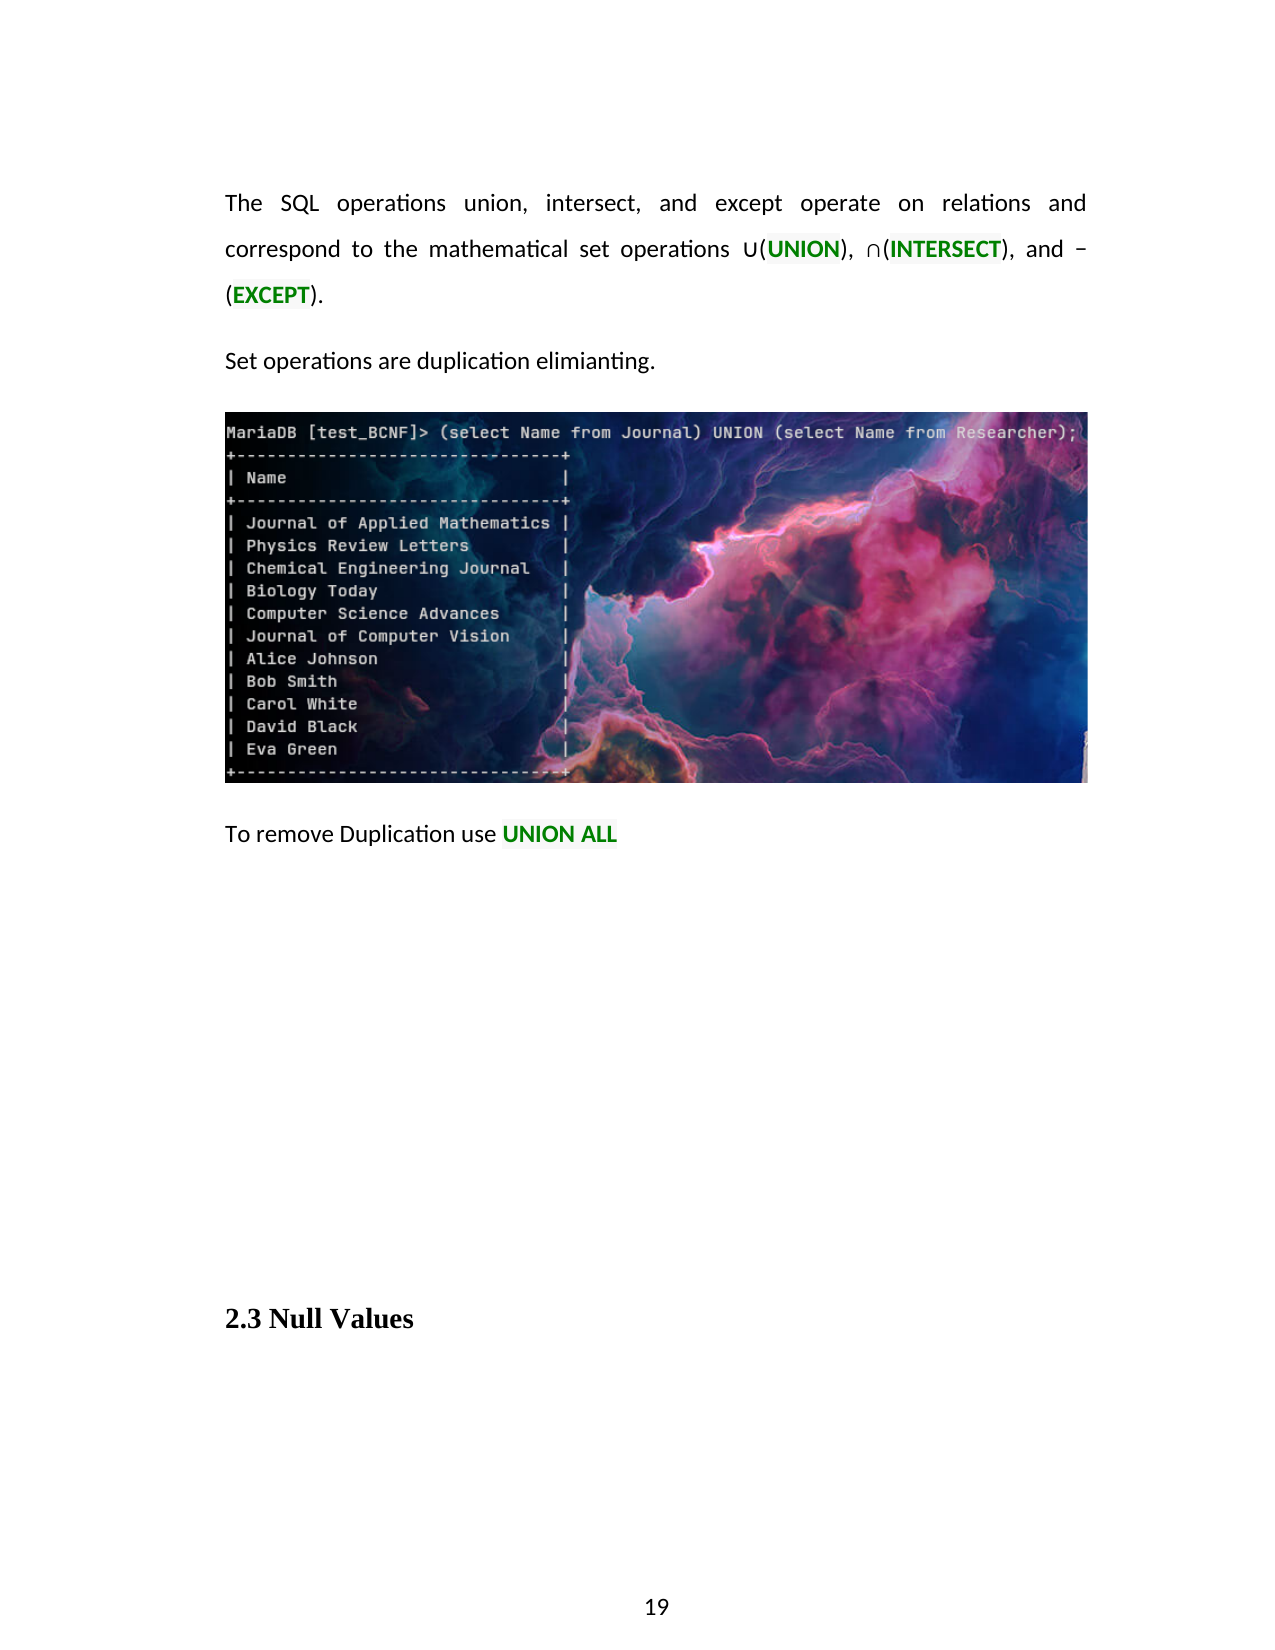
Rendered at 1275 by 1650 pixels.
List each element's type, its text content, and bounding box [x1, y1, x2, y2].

text To remove Duplication use UNION ALL [225, 818, 1087, 849]
subtitle 2.3 Null Values [225, 1301, 1087, 1335]
text Set operations are duplication elimianting. [225, 346, 1087, 376]
text The SQL operations union, intersect, and except operate on relations and correspond to the mathematical set operations ∪(UNION), ∩(INTERSECT), and −(EXCEPT). [225, 187, 1087, 309]
picture [225, 412, 1088, 783]
